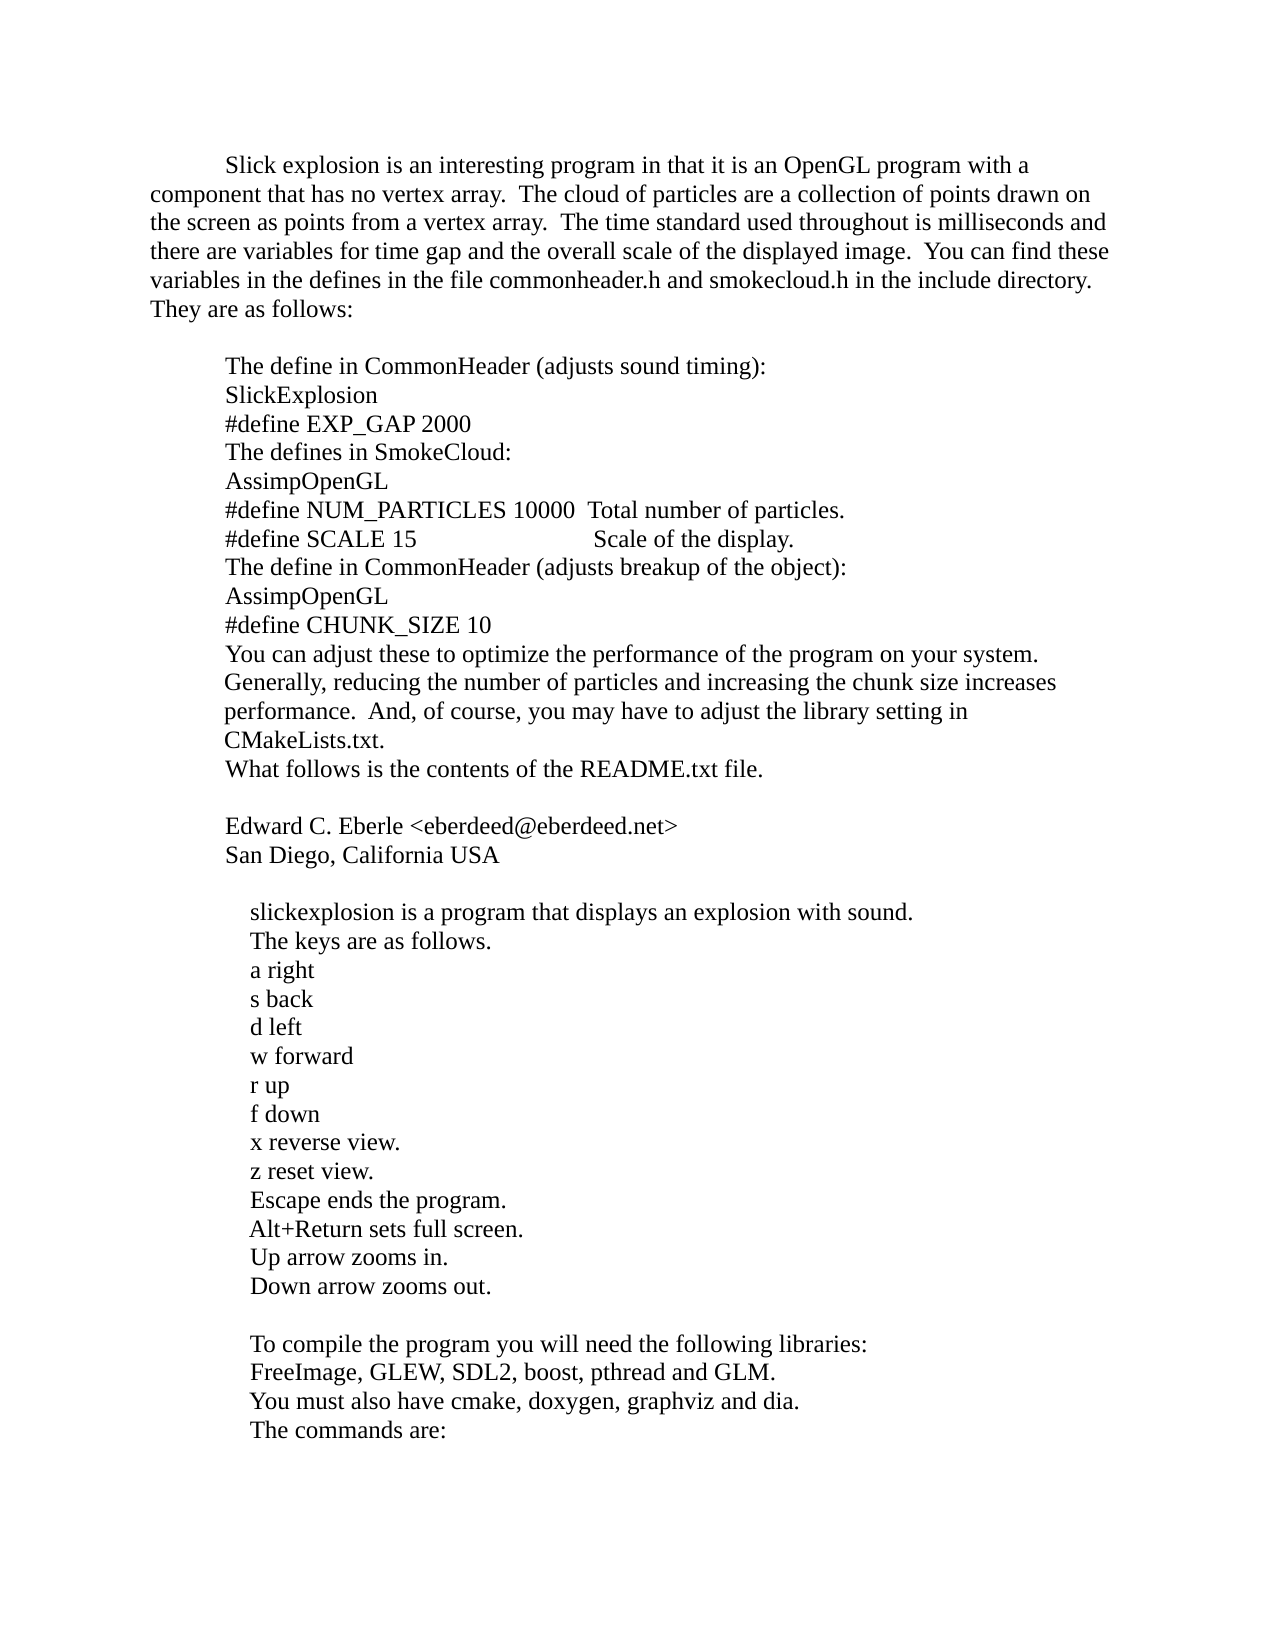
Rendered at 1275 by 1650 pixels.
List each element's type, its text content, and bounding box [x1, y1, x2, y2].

text #define SCALE 15 Scale of the display. [150, 524, 1125, 552]
text The commands are: [150, 1415, 1125, 1444]
text To compile the program you will need the following libraries: [150, 1329, 1125, 1357]
text #define NUM_PARTICLES 10000 Total number of particles. [150, 495, 1125, 524]
text d left [150, 1012, 1125, 1041]
text Escape ends the program. [150, 1185, 1125, 1214]
text You must also have cmake, doxygen, graphviz and dia. [150, 1386, 1125, 1415]
text slickexplosion is a program that displays an explosion with sound. [150, 897, 1125, 926]
text #define EXP_GAP 2000 [150, 409, 1125, 437]
text The define in CommonHeader (adjusts breakup of the object): [150, 552, 1125, 581]
text w forward [150, 1041, 1125, 1070]
text f down [150, 1099, 1125, 1127]
text FreeImage, GLEW, SDL2, boost, pthread and GLM. [150, 1357, 1125, 1386]
text s back [150, 984, 1125, 1012]
text #define CHUNK_SIZE 10 [150, 610, 1125, 639]
text z reset view. [150, 1156, 1125, 1185]
text AssimpOpenGL [150, 466, 1125, 495]
text What follows is the contents of the README.txt file. [150, 754, 1125, 782]
text You can adjust these to optimize the performance of the program on your system. Generally, reducing the number of particles and increasing the chunk size increases performance. And, of course, you may have to adjust the library setting in CMakeLists.txt. [150, 639, 1125, 754]
text Up arrow zooms in. [150, 1242, 1125, 1271]
text The define in CommonHeader (adjusts sound timing): [150, 351, 1125, 380]
text Slick explosion is an interesting program in that it is an OpenGL program with a component that has no vertex array. The cloud of particles are a collection of points drawn on the screen as points from a vertex array. The time standard used throughout is milliseconds and there are variables for time gap and the overall scale of the displayed image. You can find these variables in the defines in the file commonheader.h and smokecloud.h in the include directory. They are as follows: [150, 150, 1125, 322]
text The keys are as follows. [150, 926, 1125, 955]
text The defines in SmokeCloud: [150, 437, 1125, 466]
text Alt+Return sets full screen. [150, 1214, 1125, 1242]
text a right [150, 955, 1125, 984]
text r up [150, 1070, 1125, 1099]
text San Diego, California USA [150, 840, 1125, 869]
text SlickExplosion [150, 380, 1125, 409]
text x reverse view. [150, 1127, 1125, 1156]
text Down arrow zooms out. [150, 1271, 1125, 1300]
text Edward C. Eberle <eberdeed@eberdeed.net> [150, 811, 1125, 840]
text AssimpOpenGL [150, 581, 1125, 610]
